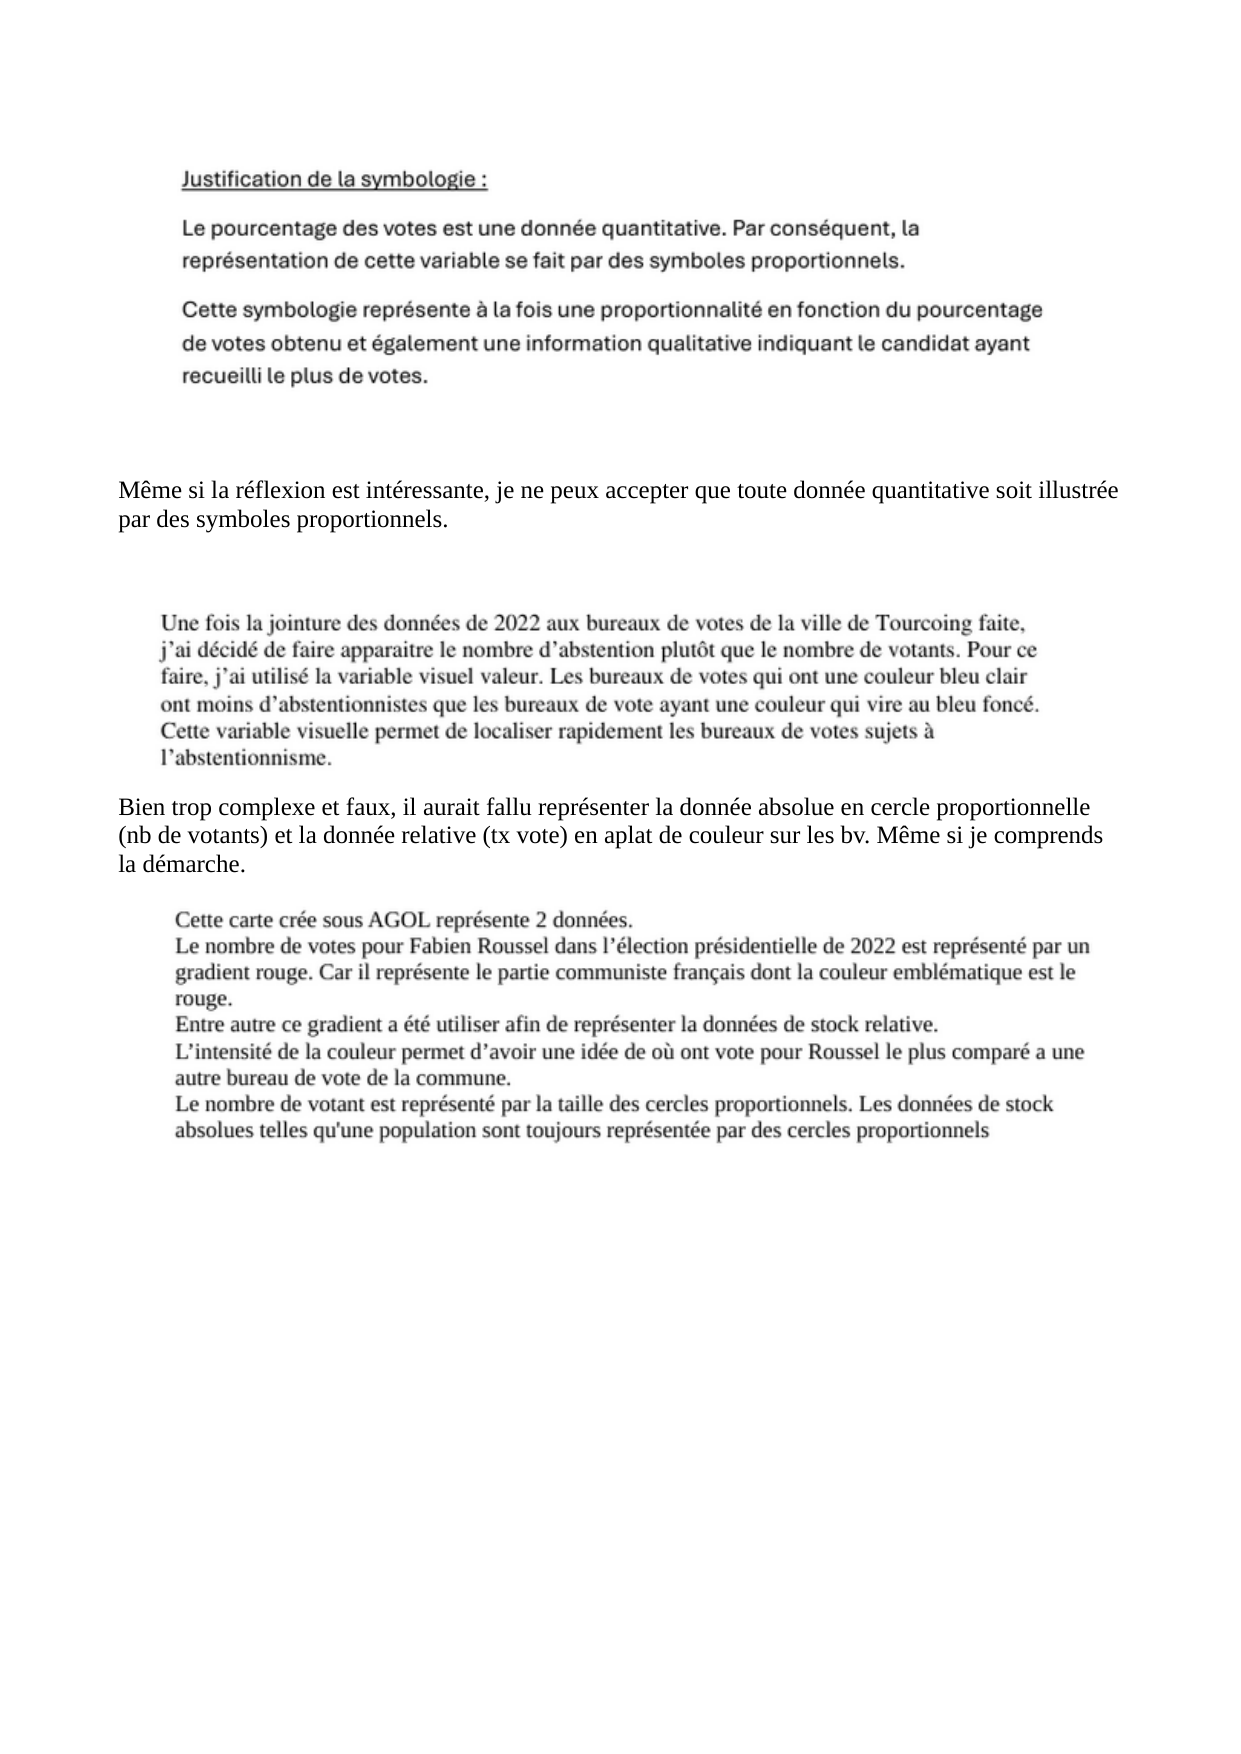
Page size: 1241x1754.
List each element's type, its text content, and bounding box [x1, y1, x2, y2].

picture [118, 878, 1123, 1165]
text Bien trop complexe et faux, il aurait fallu représenter la donnée absolue en cercle proportionnelle (nb de votants) et la donnée relative (tx vote) en aplat de couleur sur les bv. Même si je comprends la démarche. [118, 590, 1122, 878]
picture [126, 137, 1114, 476]
picture [133, 590, 1107, 792]
text Même si la réflexion est intéressante, je ne peux accepter que toute donnée quantitative soit illustrée par des symboles proportionnels. [118, 118, 1122, 533]
